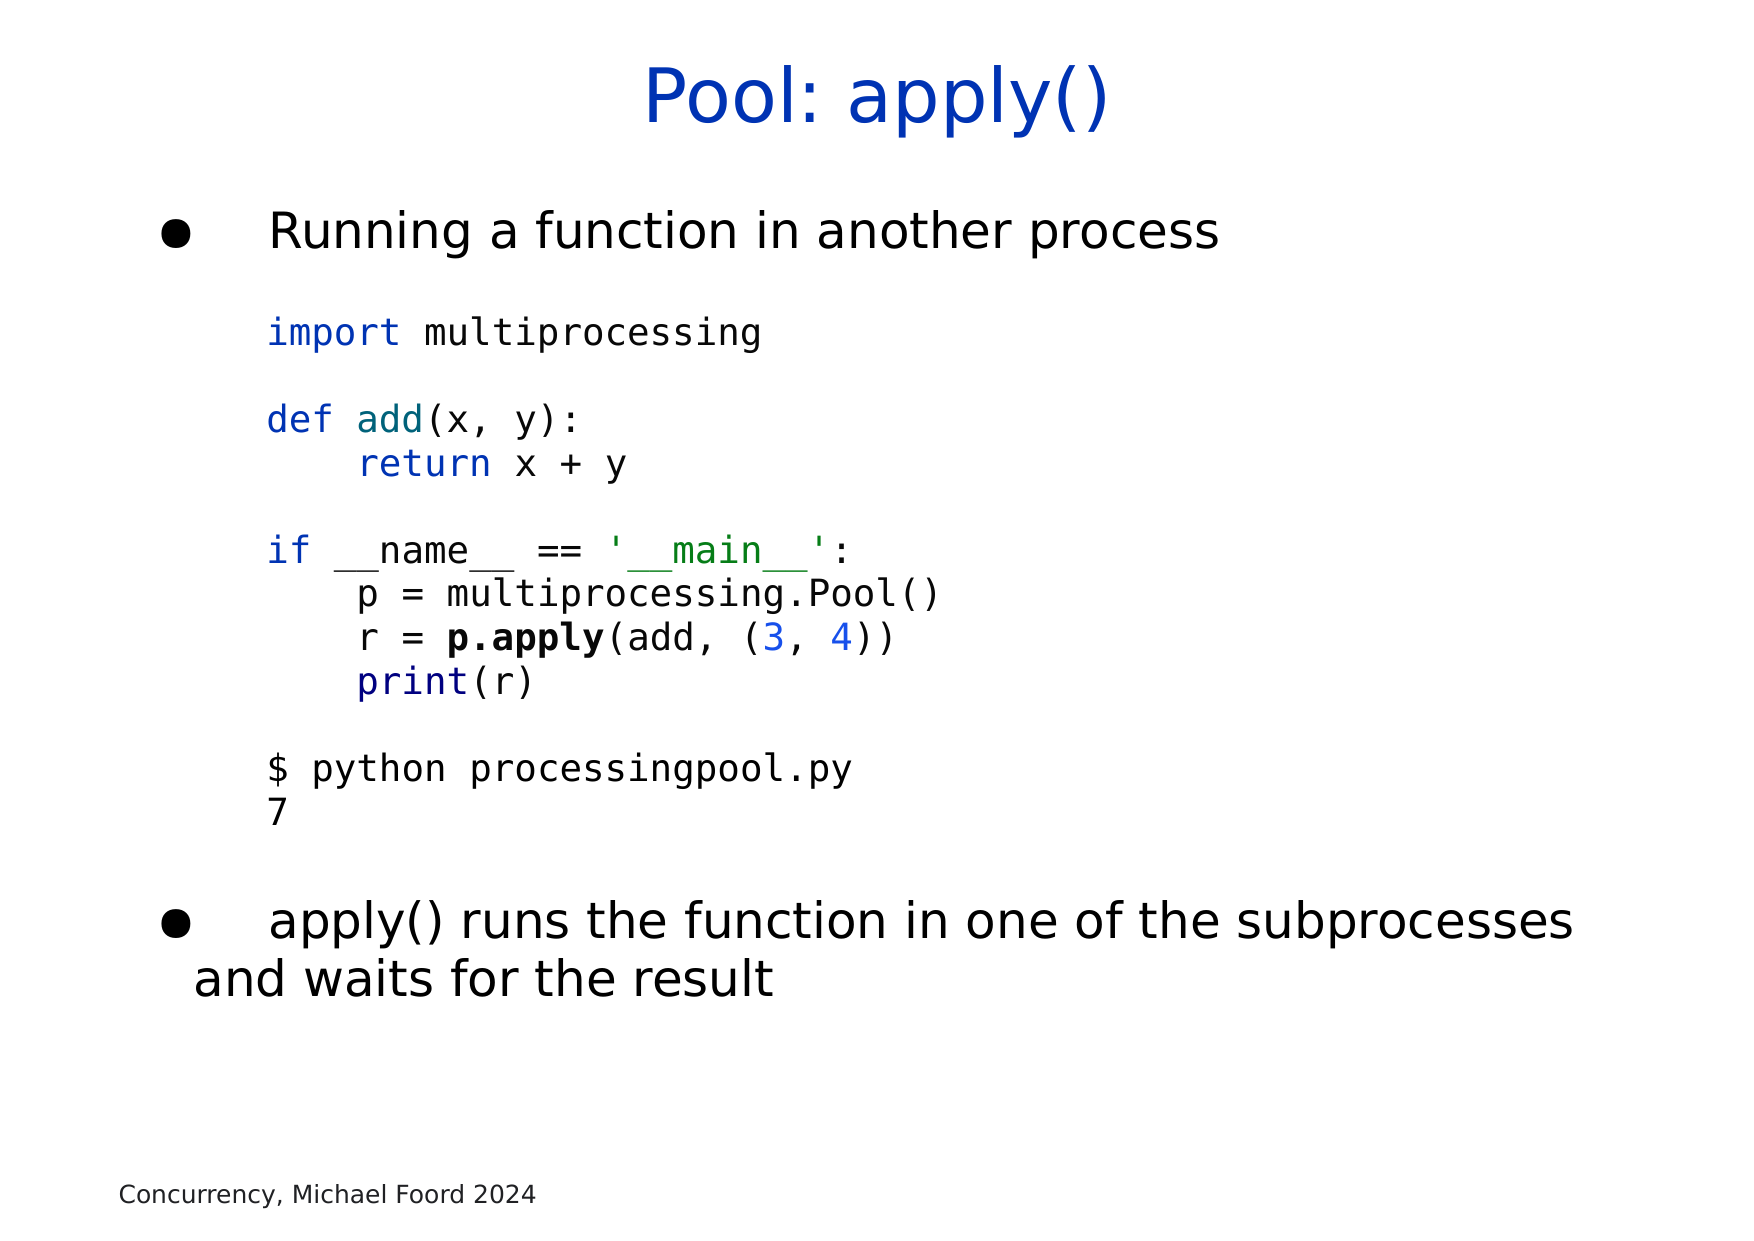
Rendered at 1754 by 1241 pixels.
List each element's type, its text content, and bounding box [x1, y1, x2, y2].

list Running a function in another process [156, 202, 1636, 260]
list apply() runs the function in one of the subprocesses and waits for the result [156, 892, 1636, 1009]
text 7 [266, 790, 1636, 834]
text import multiprocessing def add(x, y): return x + y if __name__ == '__main__': p = multiprocessing.Pool() r = p.apply(add, (3, 4)) print(r) [266, 310, 1636, 703]
text Pool: apply() [118, 53, 1636, 140]
text $ python processingpool.py [266, 747, 1636, 790]
